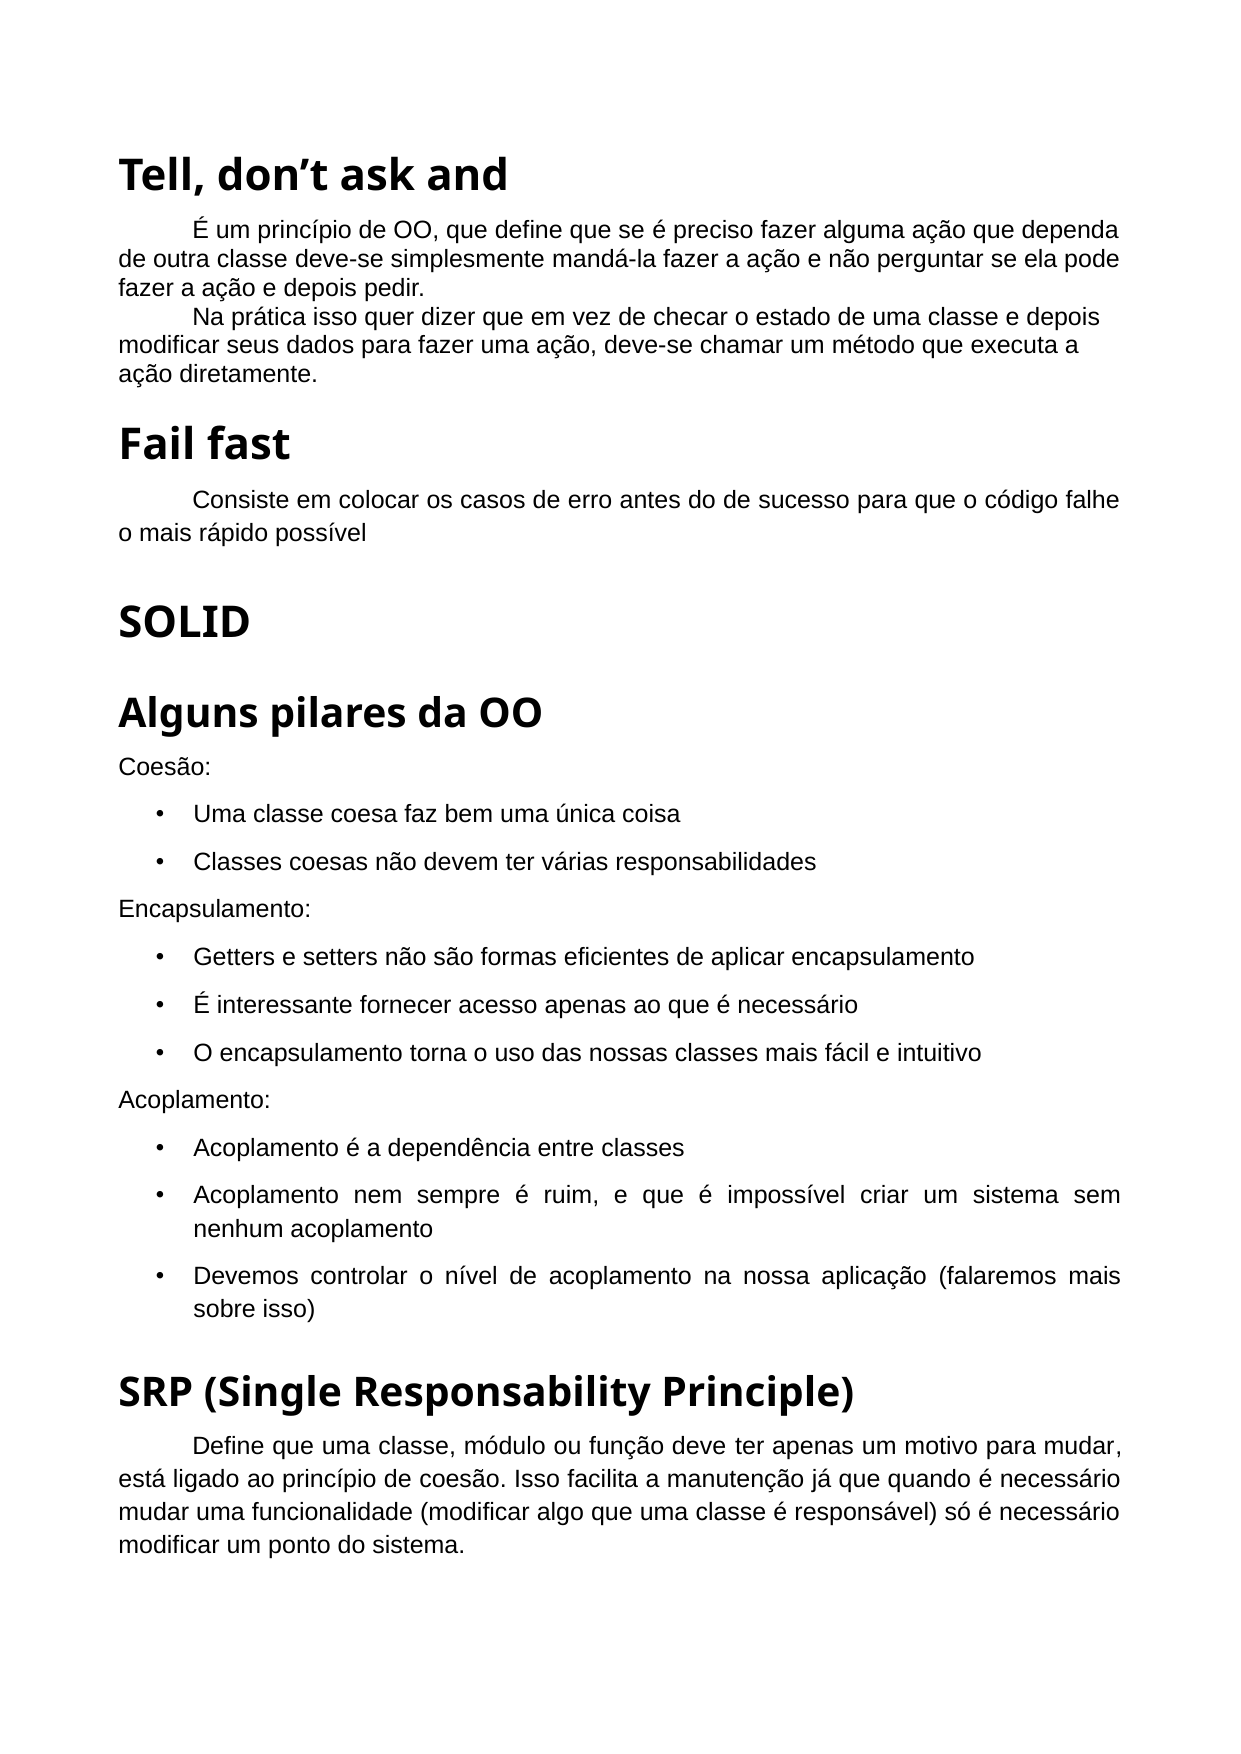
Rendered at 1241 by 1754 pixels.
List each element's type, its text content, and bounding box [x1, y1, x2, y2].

list Uma classe coesa faz bem uma única coisa [156, 799, 1122, 828]
text Encapsulamento: [118, 894, 1122, 923]
text Na prática isso quer dizer que em vez de checar o estado de uma classe e depois modificar seus dados para fazer uma ação, deve-se chamar um método que executa a ação diretamente. [118, 301, 1122, 388]
text Consiste em colocar os casos de erro antes do de sucesso para que o código falhe o mais rápido possível [118, 485, 1122, 547]
text Acoplamento: [118, 1085, 1122, 1114]
text É um princípio de OO, que define que se é preciso fazer alguma ação que dependa de outra classe deve-se simplesmente mandá-la fazer a ação e não perguntar se ela pode fazer a ação e depois pedir. [118, 215, 1122, 301]
text Coesão: [118, 751, 1122, 780]
list Classes coesas não devem ter várias responsabilidades [156, 847, 1122, 876]
subtitle SOLID [118, 590, 1122, 650]
subtitle Alguns pilares da OO [118, 683, 1122, 739]
list É interessante fornecer acesso apenas ao que é necessário [156, 990, 1122, 1019]
subtitle Fail fast [118, 413, 1122, 472]
list Acoplamento é a dependência entre classes [156, 1133, 1122, 1162]
list O encapsulamento torna o uso das nossas classes mais fácil e intuitivo [156, 1037, 1122, 1066]
text Define que uma classe, módulo ou função deve ter apenas um motivo para mudar, está ligado ao princípio de coesão. Isso facilita a manutenção já que quando é necessário mudar uma funcionalidade (modificar algo que uma classe é responsável) só é necessário modificar um ponto do sistema. [118, 1431, 1122, 1559]
list Acoplamento nem sempre é ruim, e que é impossível criar um sistema sem nenhum acoplamento [156, 1181, 1122, 1242]
subtitle Tell, don’t ask and [118, 143, 1122, 203]
list Getters e setters não são formas eficientes de aplicar encapsulamento [156, 942, 1122, 971]
subtitle SRP (Single Responsability Principle) [118, 1363, 1122, 1418]
list Devemos controlar o nível de acoplamento na nossa aplicação (falaremos mais sobre isso) [156, 1261, 1122, 1323]
